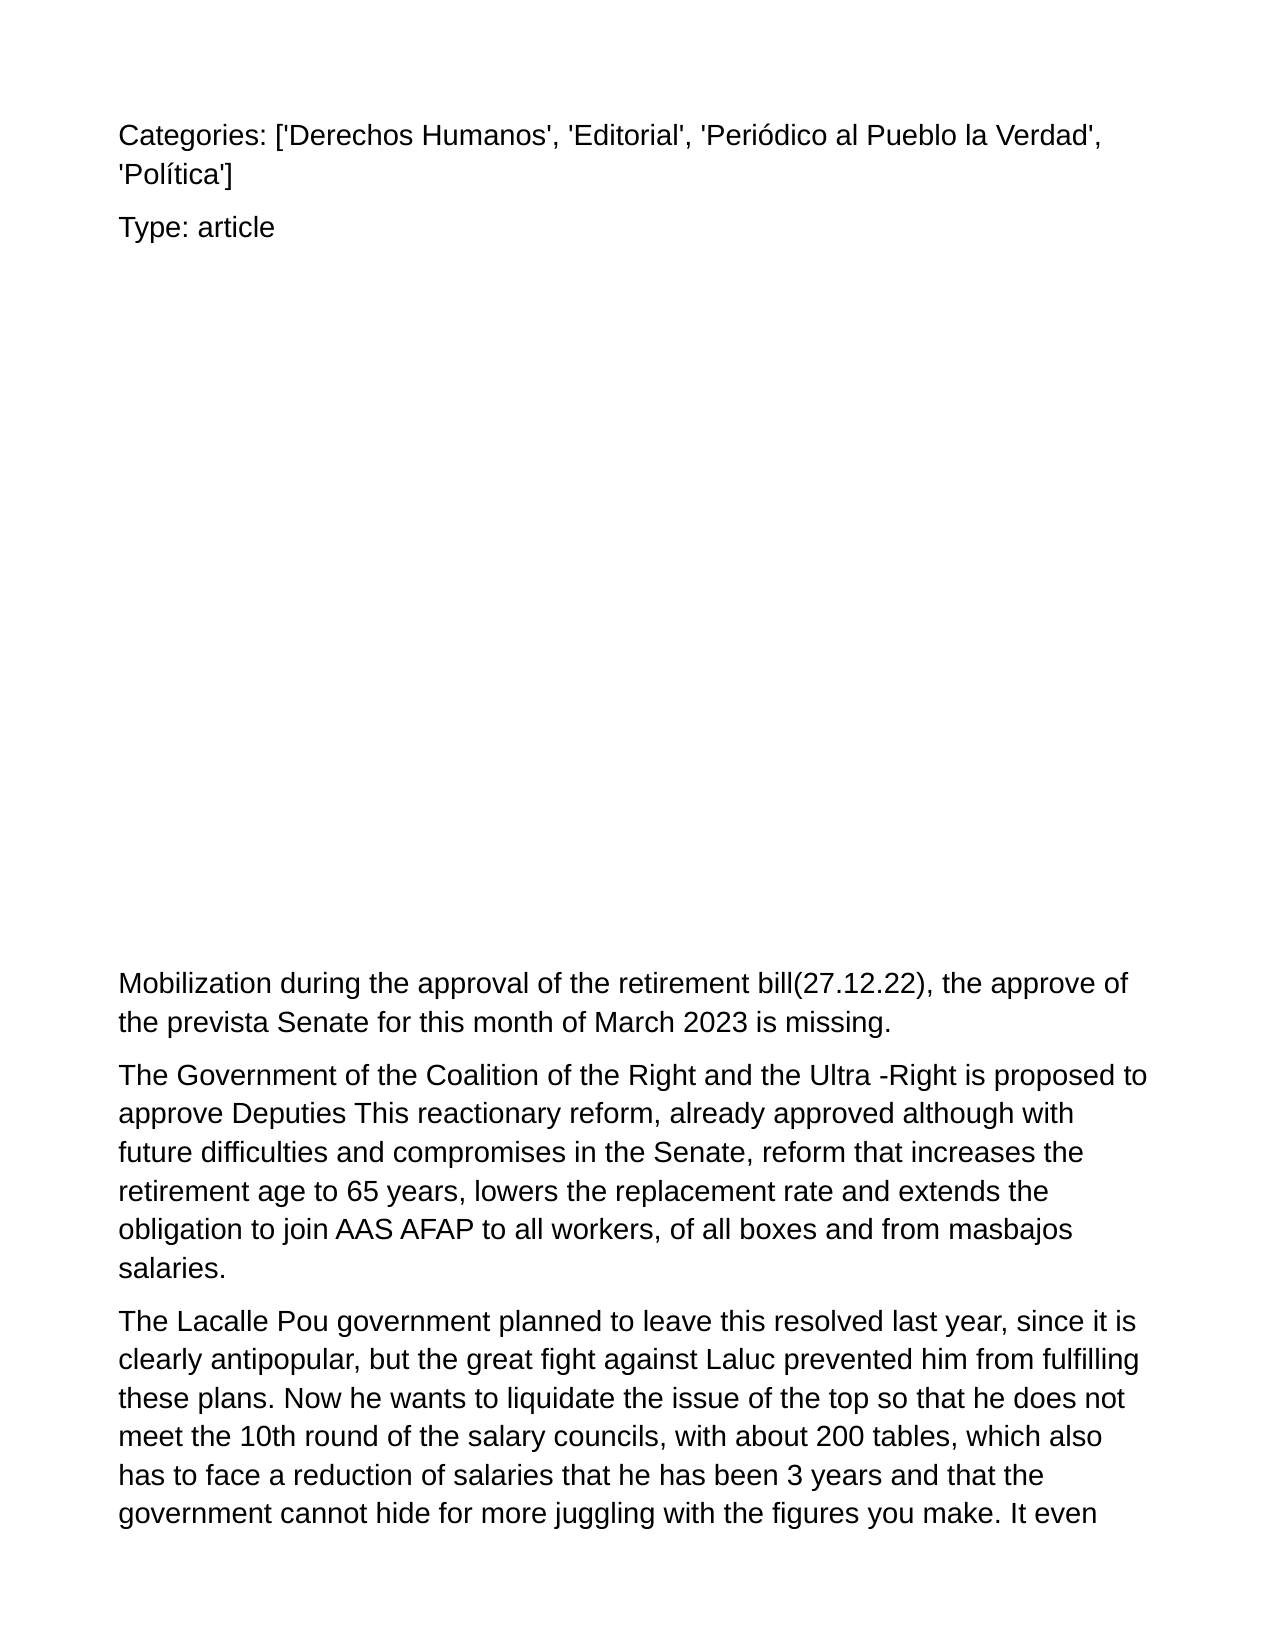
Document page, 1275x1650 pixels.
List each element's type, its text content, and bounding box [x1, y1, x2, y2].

text The Government of the Coalition of the Right and the Ultra -Right is proposed to approve Deputies This reactionary reform, already approved although with future difficulties and compromises in the Senate, reform that increases the retirement age to 65 years, lowers the replacement rate and extends the obligation to join AAS AFAP to all workers, of all boxes and from masbajos salaries. [118, 1058, 1157, 1284]
text Categories: ['Derechos Humanos', 'Editorial', 'Periódico al Pueblo la Verdad', 'Política'] [118, 118, 1157, 190]
text Mobilization during the approval of the retirement bill(27.12.22), the approve of the prevista Senate for this month of March 2023 is missing. [118, 263, 1157, 1038]
text The Lacalle Pou government planned to leave this resolved last year, since it is clearly antipopular, but the great fight against Laluc prevented him from fulfilling these plans. Now he wants to liquidate the issue of the top so that he does not meet the 10th round of the salary councils, with about 200 tables, which also has to face a reduction of salaries that he has been 3 years and that the government cannot hide for more juggling with the figures you make. It even [118, 1304, 1157, 1530]
text Type: article [118, 210, 1157, 243]
